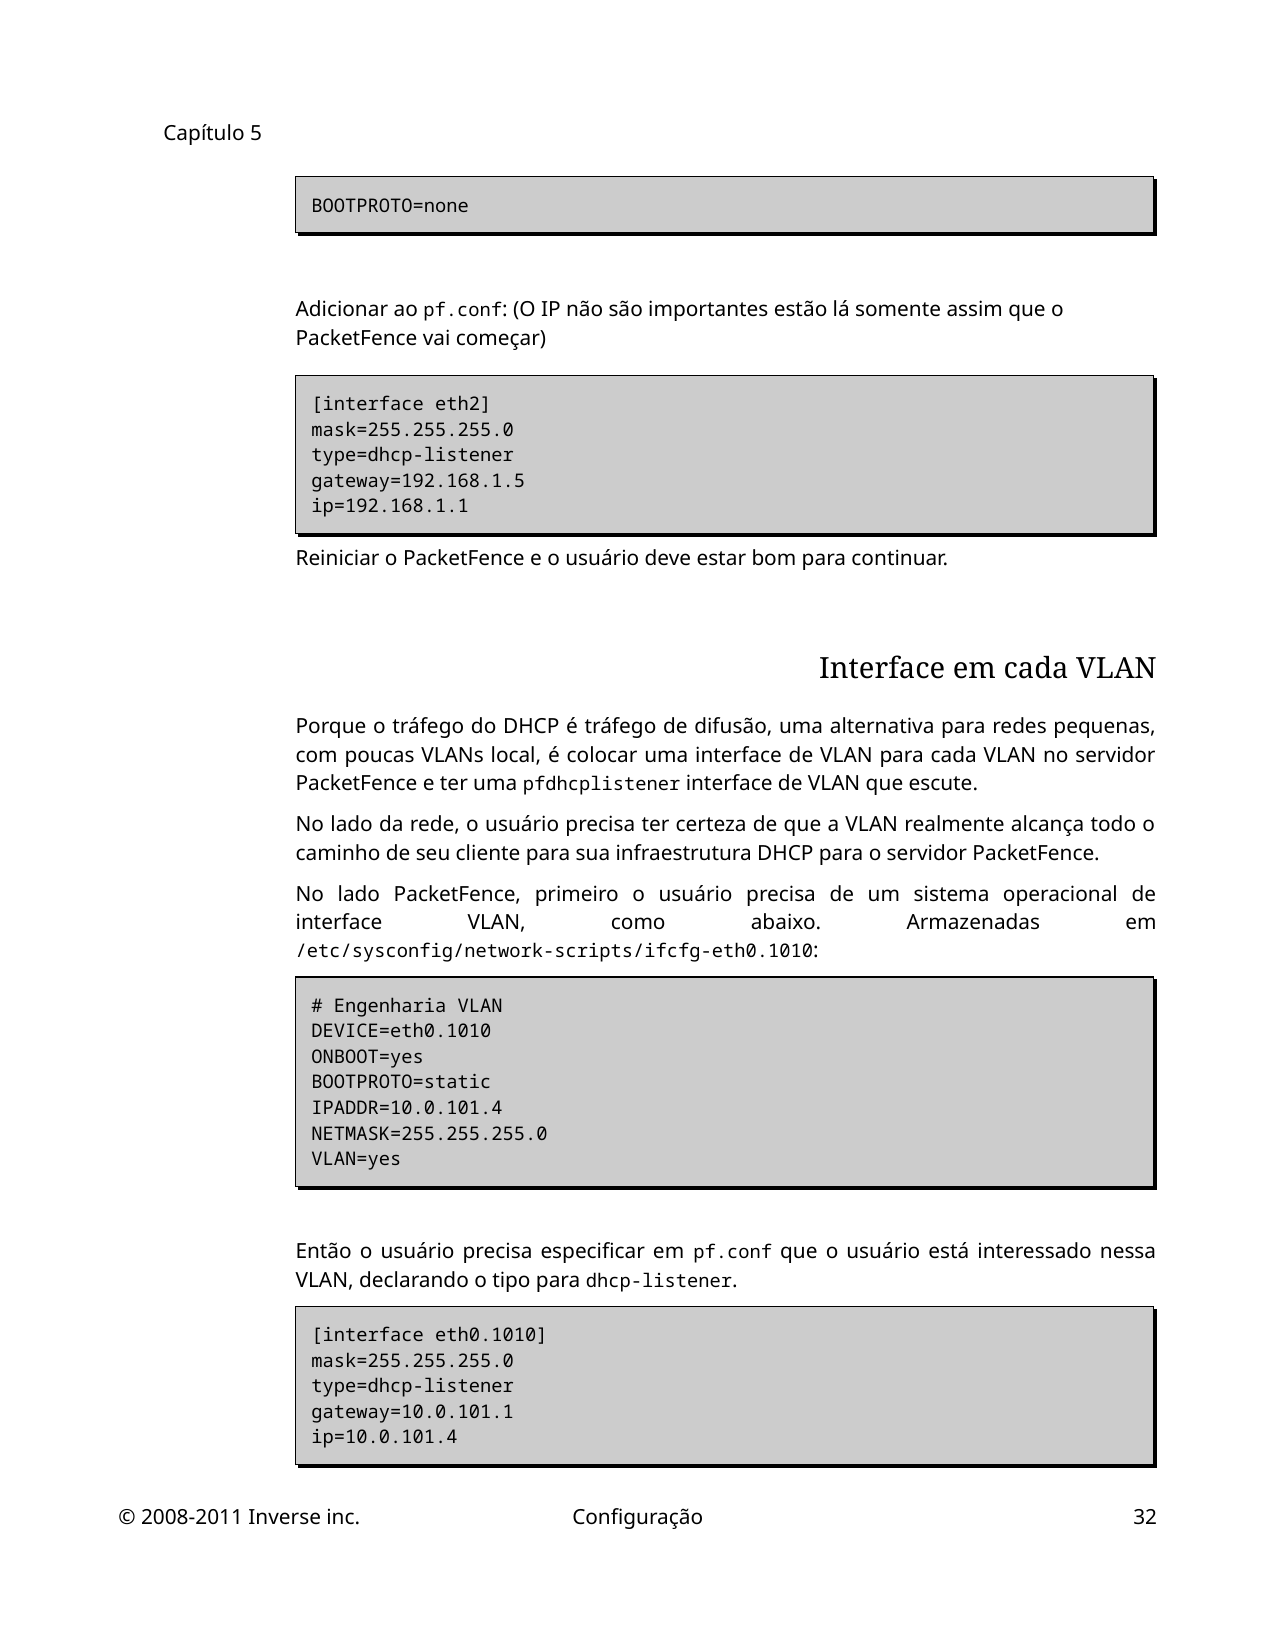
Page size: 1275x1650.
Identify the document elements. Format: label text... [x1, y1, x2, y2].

text Reiniciar o PacketFence e o usuário deve estar bom para continuar. [295, 543, 1157, 571]
text # Engenharia VLAN DEVICE=eth0.1010 ONBOOT=yes BOOTPROTO=static IPADDR=10.0.101.4 NETMASK=255.255.255.0 VLAN=yes [296, 978, 1153, 1186]
text BOOTPROTO=none [296, 177, 1153, 232]
text No lado da rede, o usuário precisa ter certeza de que a VLAN realmente alcança todo o caminho de seu cliente para sua infraestrutura DHCP para o servidor PacketFence. [295, 809, 1157, 866]
text Adicionar ao pf.conf: (O IP não são importantes estão lá somente assim que o PacketFence vai começar) [295, 294, 1157, 351]
text No lado PacketFence, primeiro o usuário precisa de um sistema operacional de interface VLAN, como abaixo. Armazenadas em /etc/sysconfig/network-scripts/ifcfg-eth0.1010: [295, 879, 1157, 964]
text Porque o tráfego do DHCP é tráfego de difusão, uma alternativa para redes pequenas, com poucas VLANs local, é colocar uma interface de VLAN para cada VLAN no servidor PacketFence e ter uma pfdhcplistener interface de VLAN que escute. [295, 711, 1157, 797]
text [interface eth0.1010] mask=255.255.255.0 type=dhcp-listener gateway=10.0.101.1 ip=10.0.101.4 [296, 1307, 1153, 1464]
subtitle Interface em cada VLAN [295, 647, 1157, 687]
text [interface eth2] mask=255.255.255.0 type=dhcp-listener gateway=192.168.1.5 ip=192.168.1.1 [296, 376, 1153, 533]
text Então o usuário precisa especificar em pf.conf que o usuário está interessado nessa VLAN, declarando o tipo para dhcp-listener. [295, 1237, 1157, 1293]
